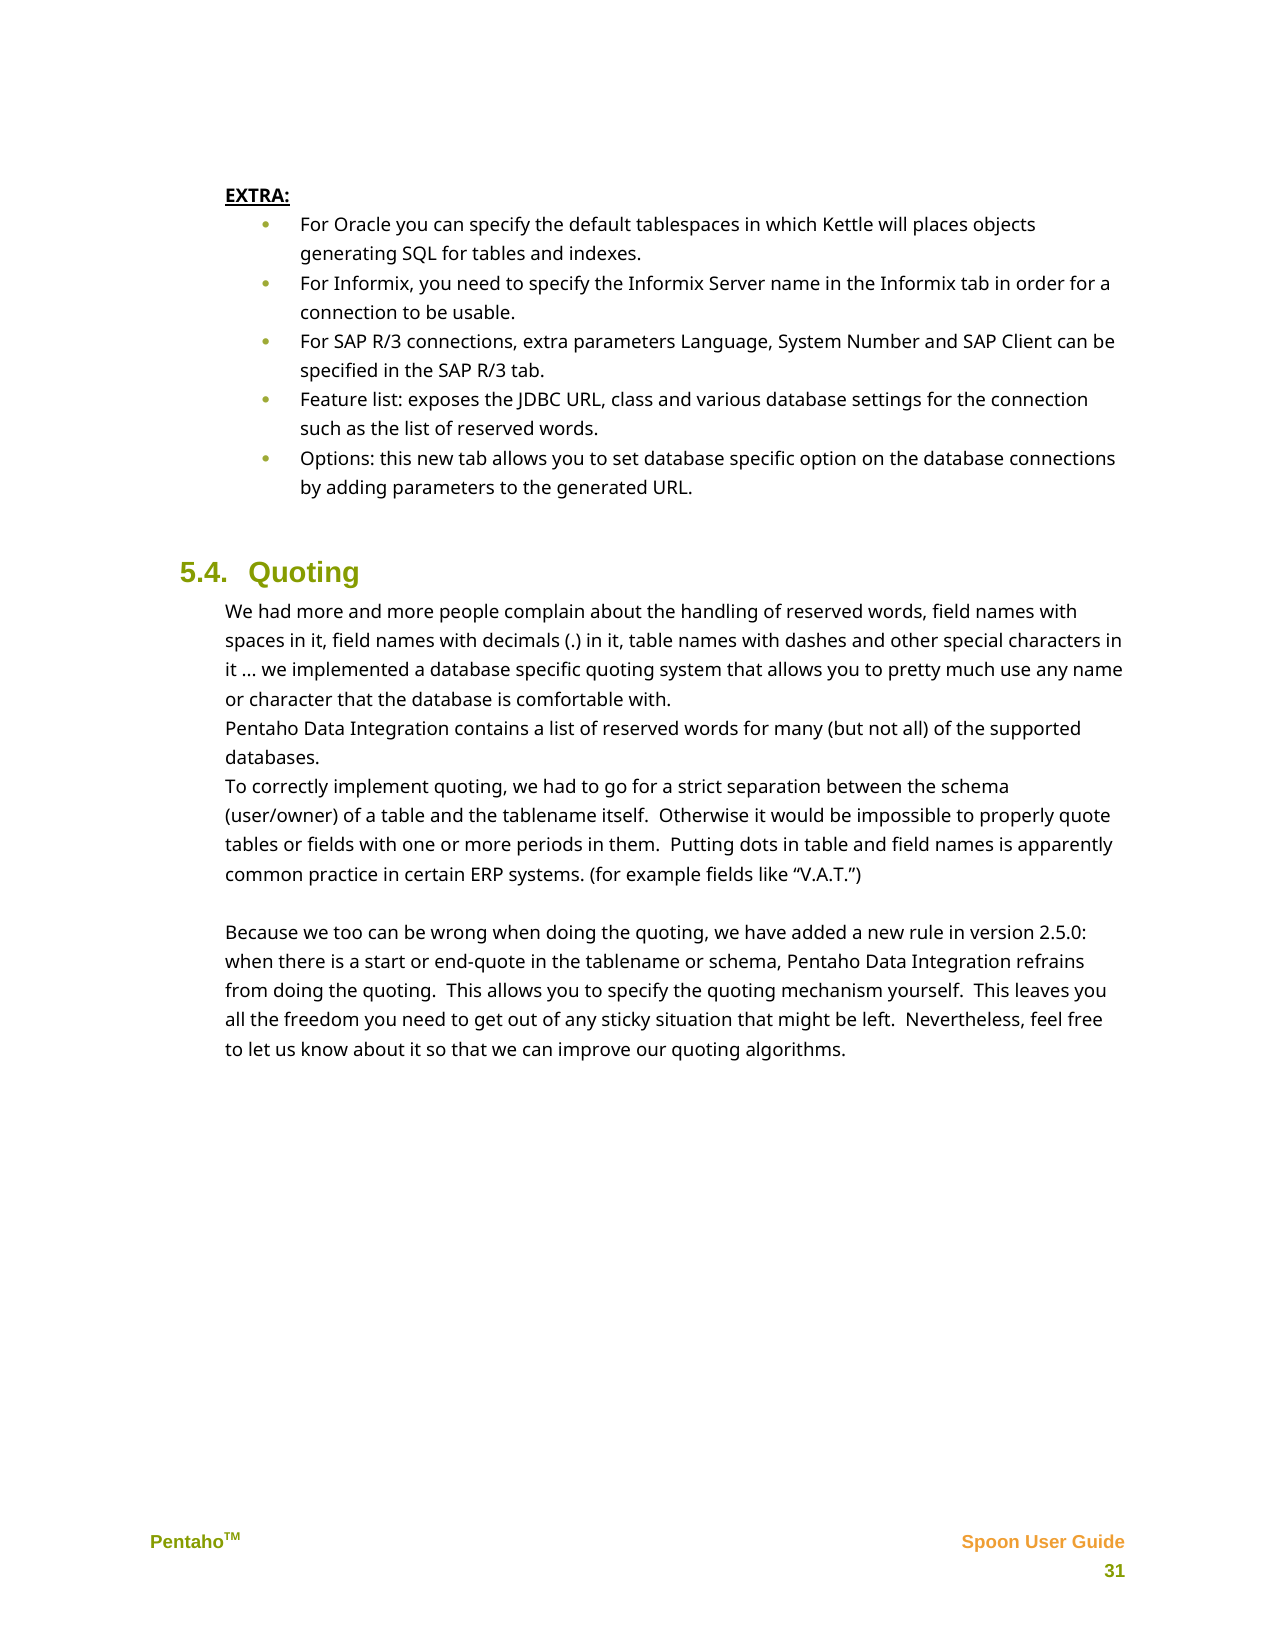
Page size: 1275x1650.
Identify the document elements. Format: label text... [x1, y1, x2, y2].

text Because we too can be wrong when doing the quoting, we have added a new rule in version 2.5.0: when there is a start or end-quote in the tablename or schema, Pentaho Data Integration refrains from doing the quoting. This allows you to specify the quoting mechanism yourself. This leaves you all the freedom you need to get out of any sticky situation that might be left. Nevertheless, feel free to let us know about it so that we can improve our quoting algorithms. [225, 916, 1125, 1062]
text We had more and more people complain about the handling of reserved words, field names with spaces in it, field names with decimals (.) in it, table names with dashes and other special characters in it ... we implemented a database specific quoting system that allows you to pretty much use any name or character that the database is comfortable with. [225, 595, 1125, 712]
text EXTRA: [225, 179, 1125, 208]
list Feature list: exposes the JDBC URL, class and various database settings for the connection such as the list of reserved words. [262, 383, 1125, 442]
text To correctly implement quoting, we had to go for a strict separation between the schema (user/owner) of a table and the tablename itself. Otherwise it would be impossible to properly quote tables or fields with one or more periods in them. Putting dots in table and field names is apparently common practice in certain ERP systems. (for example fields like “V.A.T.”) [225, 770, 1125, 887]
text Pentaho Data Integration contains a list of reserved words for many (but not all) of the supported databases. [225, 712, 1125, 770]
list For Informix, you need to specify the Informix Server name in the Informix tab in order for a connection to be usable. [262, 267, 1125, 325]
list Options: this new tab allows you to set database specific option on the database connections by adding parameters to the generated URL. [262, 442, 1125, 500]
subtitle Quoting [179, 554, 1125, 589]
list For SAP R/3 connections, extra parameters Language, System Number and SAP Client can be specified in the SAP R/3 tab. [262, 325, 1125, 383]
list For Oracle you can specify the default tablespaces in which Kettle will places objects generating SQL for tables and indexes. [262, 208, 1125, 267]
